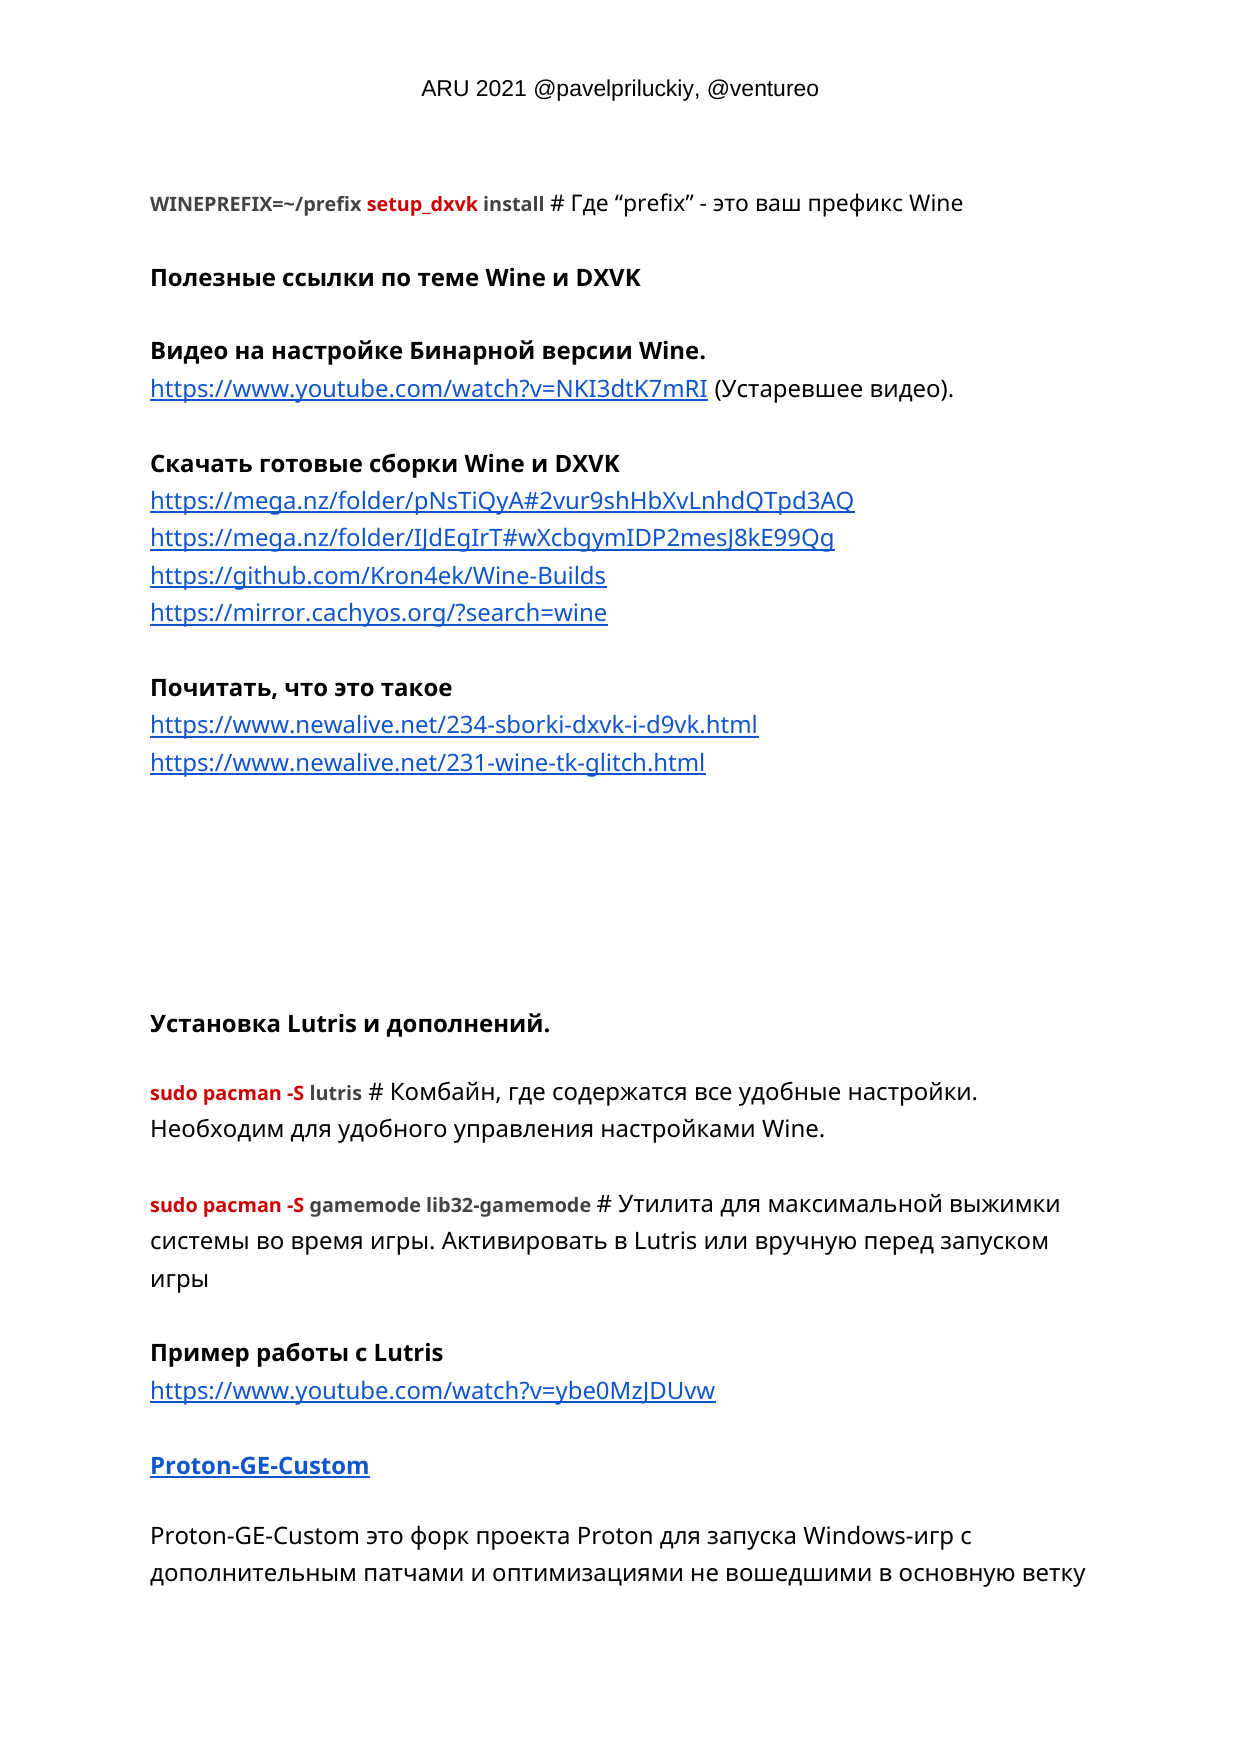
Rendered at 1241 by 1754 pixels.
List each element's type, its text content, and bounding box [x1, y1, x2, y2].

text sudo pacman -S lutris # Комбайн, где содержатся все удобные настройки. Необходим для удобного управления настройками Wine. [150, 1040, 1090, 1144]
text WINEPREFIX=~/prefix setup_dxvk install # Где “prefix” - это ваш префикс Wine [150, 187, 1090, 219]
text https://www.newalive.net/231-wine-tk-glitch.html [150, 746, 1090, 778]
text Почитать, что это такое [150, 671, 1090, 703]
text https://mega.nz/folder/pNsTiQyA#2vur9shHbXvLnhdQTpd3AQ [150, 484, 1090, 516]
text sudo pacman -S gamemode lib32-gamemode # Утилита для максимальной выжимки системы во время игры. Активировать в Lutris или вручную перед запуском игры [150, 1187, 1090, 1294]
subtitle Полезные ссылки по теме Wine и DXVK [150, 261, 1090, 293]
text https://www.newalive.net/234-sborki-dxvk-i-d9vk.html [150, 708, 1090, 741]
subtitle Proton-GE-Custom [150, 1448, 1090, 1481]
text Видео на настройке Бинарной версии Wine. https://www.youtube.com/watch?v=NKI3dtK7mRI (Устаревшее видео). [150, 334, 1090, 404]
subtitle Установка Lutris и дополнений. [150, 1007, 1090, 1040]
text Скачать готовые сборки Wine и DXVK [150, 446, 1090, 479]
text Proton-GE-Custom это форк проекта Proton для запуска Windows-игр с дополнительным патчами и оптимизациями не вошедшими в основную ветку [150, 1518, 1090, 1588]
text Пример работы с Lutris https://www.youtube.com/watch?v=ybe0MzJDUvw [150, 1336, 1090, 1406]
text https://mirror.cachyos.org/?search=wine [150, 596, 1090, 628]
text https://github.com/Kron4ek/Wine-Builds [150, 558, 1090, 591]
text https://mega.nz/folder/IJdEgIrT#wXcbgymIDP2mesJ8kE99Qg [150, 521, 1090, 554]
